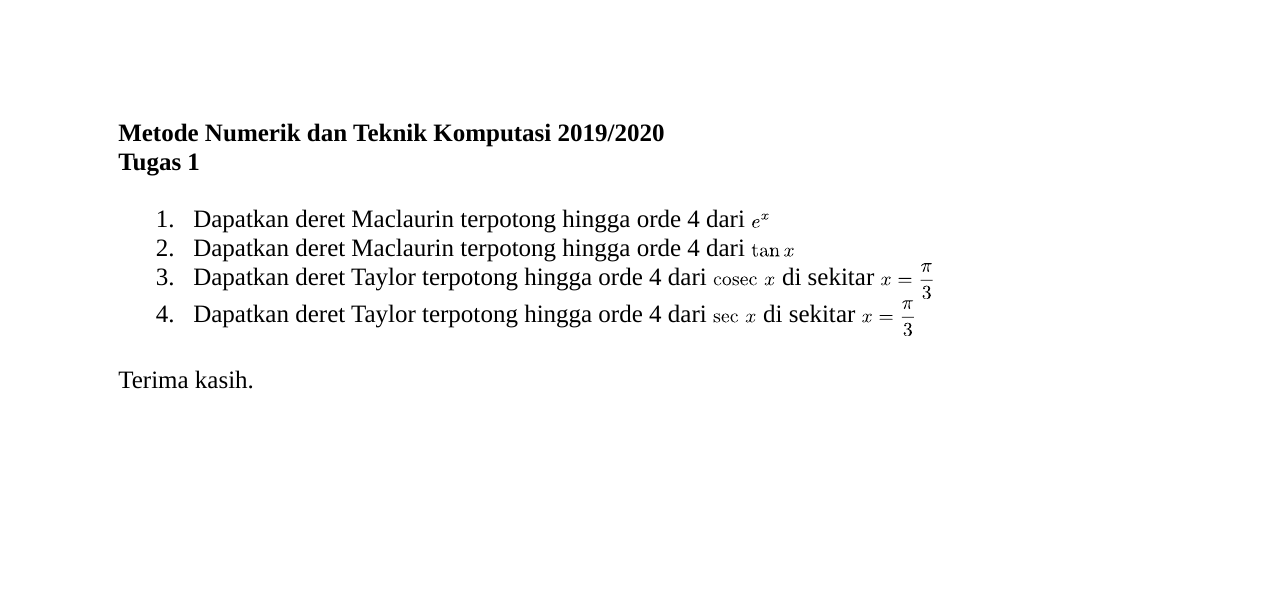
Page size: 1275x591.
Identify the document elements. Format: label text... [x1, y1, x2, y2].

list Dapatkan deret Maclaurin terpotong hingga orde 4 dari [156, 204, 1157, 233]
list Dapatkan deret Taylor terpotong hingga orde 4 dari di sekitar [156, 299, 1157, 336]
text Metode Numerik dan Teknik Komputasi 2019/2020 [118, 118, 1157, 147]
list Dapatkan deret Maclaurin terpotong hingga orde 4 dari [156, 233, 1157, 262]
text Terima kasih. [118, 365, 1157, 393]
list Dapatkan deret Taylor terpotong hingga orde 4 dari di sekitar [156, 262, 1157, 299]
text Tugas 1 [118, 147, 1157, 176]
